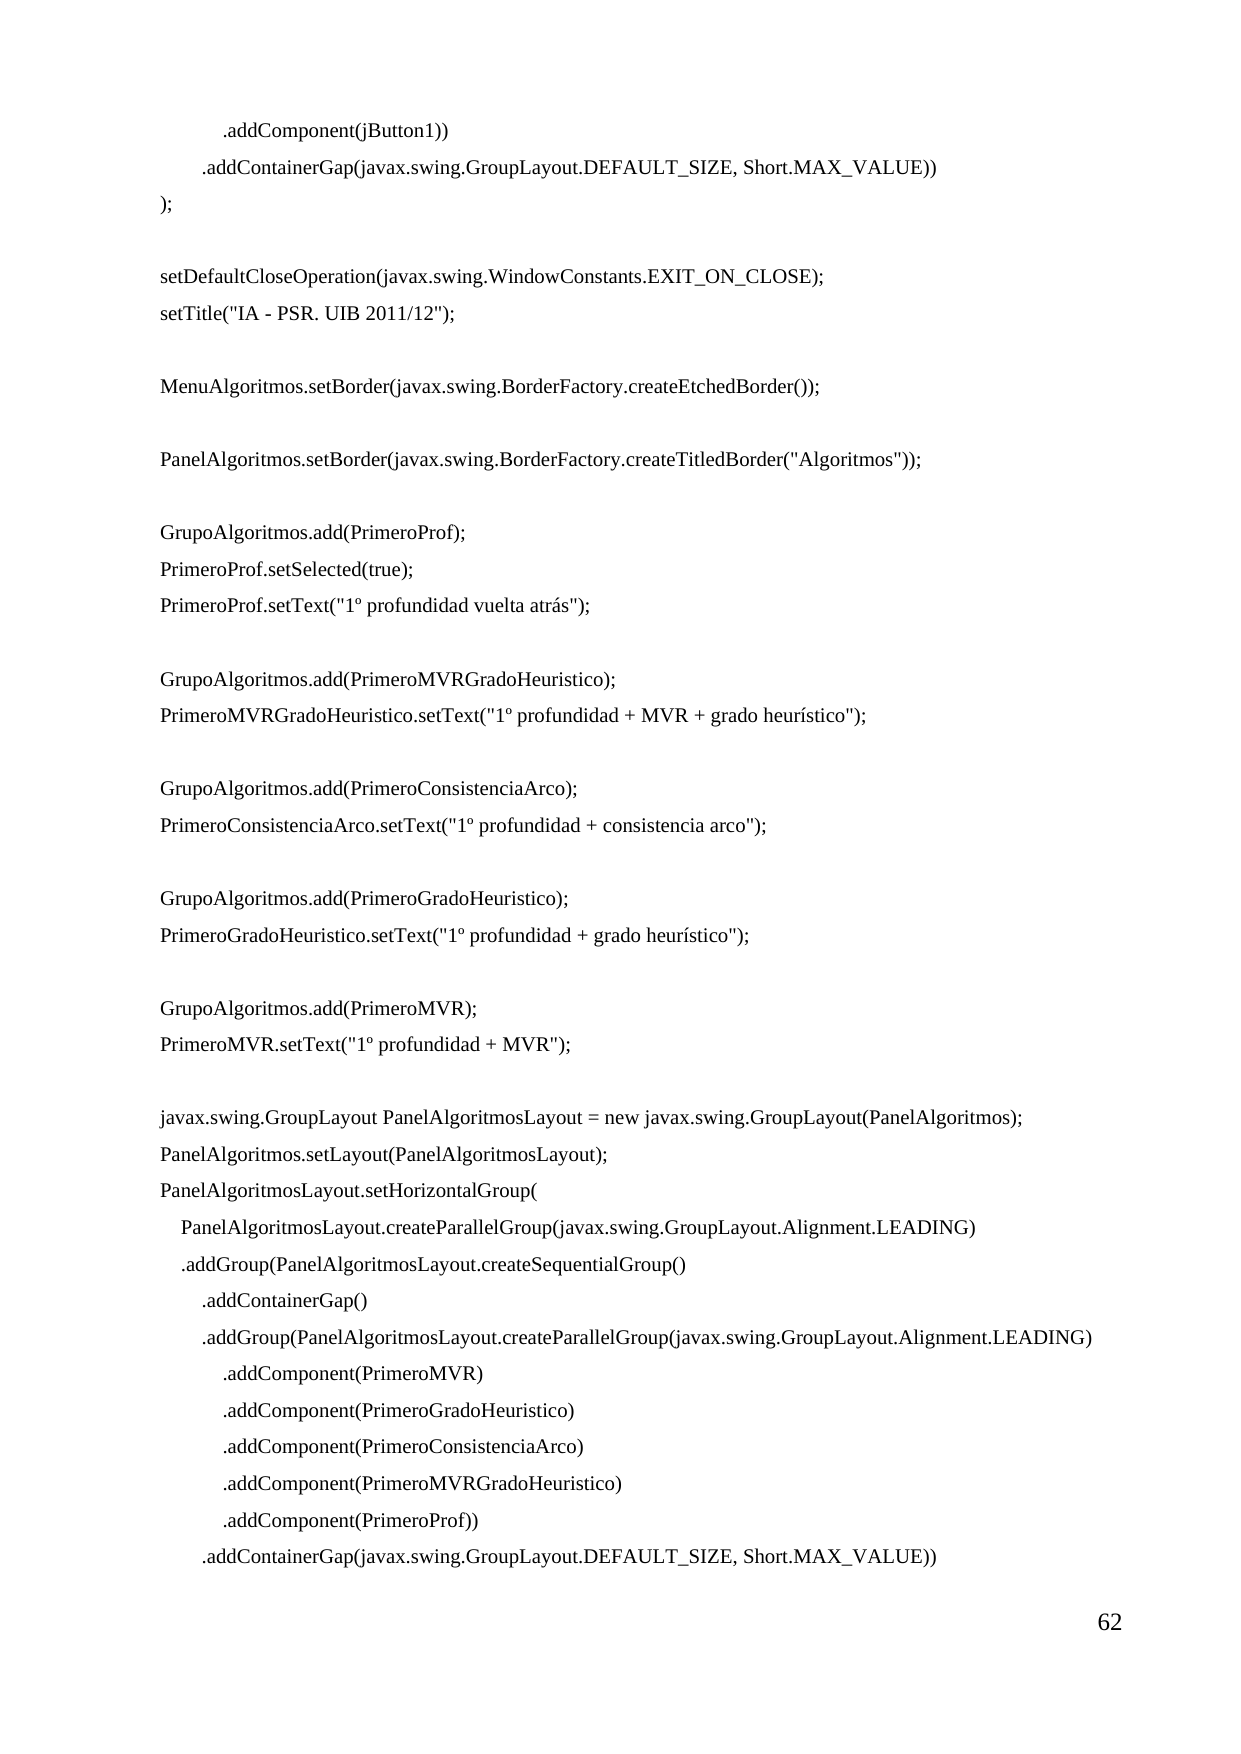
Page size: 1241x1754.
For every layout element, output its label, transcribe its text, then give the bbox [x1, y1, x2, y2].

text PrimeroGradoHeuristico.setText("1º profundidad + grado heurístico"); [118, 922, 1122, 947]
text .addComponent(PrimeroConsistenciaArco) [118, 1434, 1122, 1458]
text .addContainerGap() [118, 1288, 1122, 1312]
text .addComponent(PrimeroProf)) [118, 1507, 1122, 1532]
text ); [118, 191, 1122, 215]
text .addGroup(PanelAlgoritmosLayout.createParallelGroup(javax.swing.GroupLayout.Alignment.LEADING) [118, 1325, 1122, 1349]
text GrupoAlgoritmos.add(PrimeroMVR); [118, 996, 1122, 1020]
text .addComponent(PrimeroMVR) [118, 1361, 1122, 1385]
text .addComponent(PrimeroGradoHeuristico) [118, 1398, 1122, 1422]
text .addContainerGap(javax.swing.GroupLayout.DEFAULT_SIZE, Short.MAX_VALUE)) [118, 1544, 1122, 1568]
text .addContainerGap(javax.swing.GroupLayout.DEFAULT_SIZE, Short.MAX_VALUE)) [118, 155, 1122, 179]
text .addGroup(PanelAlgoritmosLayout.createSequentialGroup() [118, 1252, 1122, 1276]
text PanelAlgoritmos.setBorder(javax.swing.BorderFactory.createTitledBorder("Algoritmos")); [118, 447, 1122, 471]
text setTitle("IA - PSR. UIB 2011/12"); [118, 301, 1122, 325]
text setDefaultCloseOperation(javax.swing.WindowConstants.EXIT_ON_CLOSE); [118, 264, 1122, 288]
text PrimeroProf.setText("1º profundidad vuelta atrás"); [118, 593, 1122, 617]
text PanelAlgoritmos.setLayout(PanelAlgoritmosLayout); [118, 1142, 1122, 1166]
text javax.swing.GroupLayout PanelAlgoritmosLayout = new javax.swing.GroupLayout(PanelAlgoritmos); [118, 1105, 1122, 1129]
text PrimeroMVRGradoHeuristico.setText("1º profundidad + MVR + grado heurístico"); [118, 703, 1122, 727]
text .addComponent(PrimeroMVRGradoHeuristico) [118, 1471, 1122, 1495]
text PrimeroConsistenciaArco.setText("1º profundidad + consistencia arco"); [118, 813, 1122, 837]
text GrupoAlgoritmos.add(PrimeroGradoHeuristico); [118, 886, 1122, 910]
text GrupoAlgoritmos.add(PrimeroConsistenciaArco); [118, 776, 1122, 800]
text PrimeroMVR.setText("1º profundidad + MVR"); [118, 1032, 1122, 1056]
text PrimeroProf.setSelected(true); [118, 557, 1122, 581]
text GrupoAlgoritmos.add(PrimeroMVRGradoHeuristico); [118, 667, 1122, 691]
text .addComponent(jButton1)) [118, 118, 1122, 142]
text GrupoAlgoritmos.add(PrimeroProf); [118, 520, 1122, 544]
text MenuAlgoritmos.setBorder(javax.swing.BorderFactory.createEtchedBorder()); [118, 374, 1122, 398]
text PanelAlgoritmosLayout.createParallelGroup(javax.swing.GroupLayout.Alignment.LEADING) [118, 1215, 1122, 1239]
text PanelAlgoritmosLayout.setHorizontalGroup( [118, 1178, 1122, 1202]
